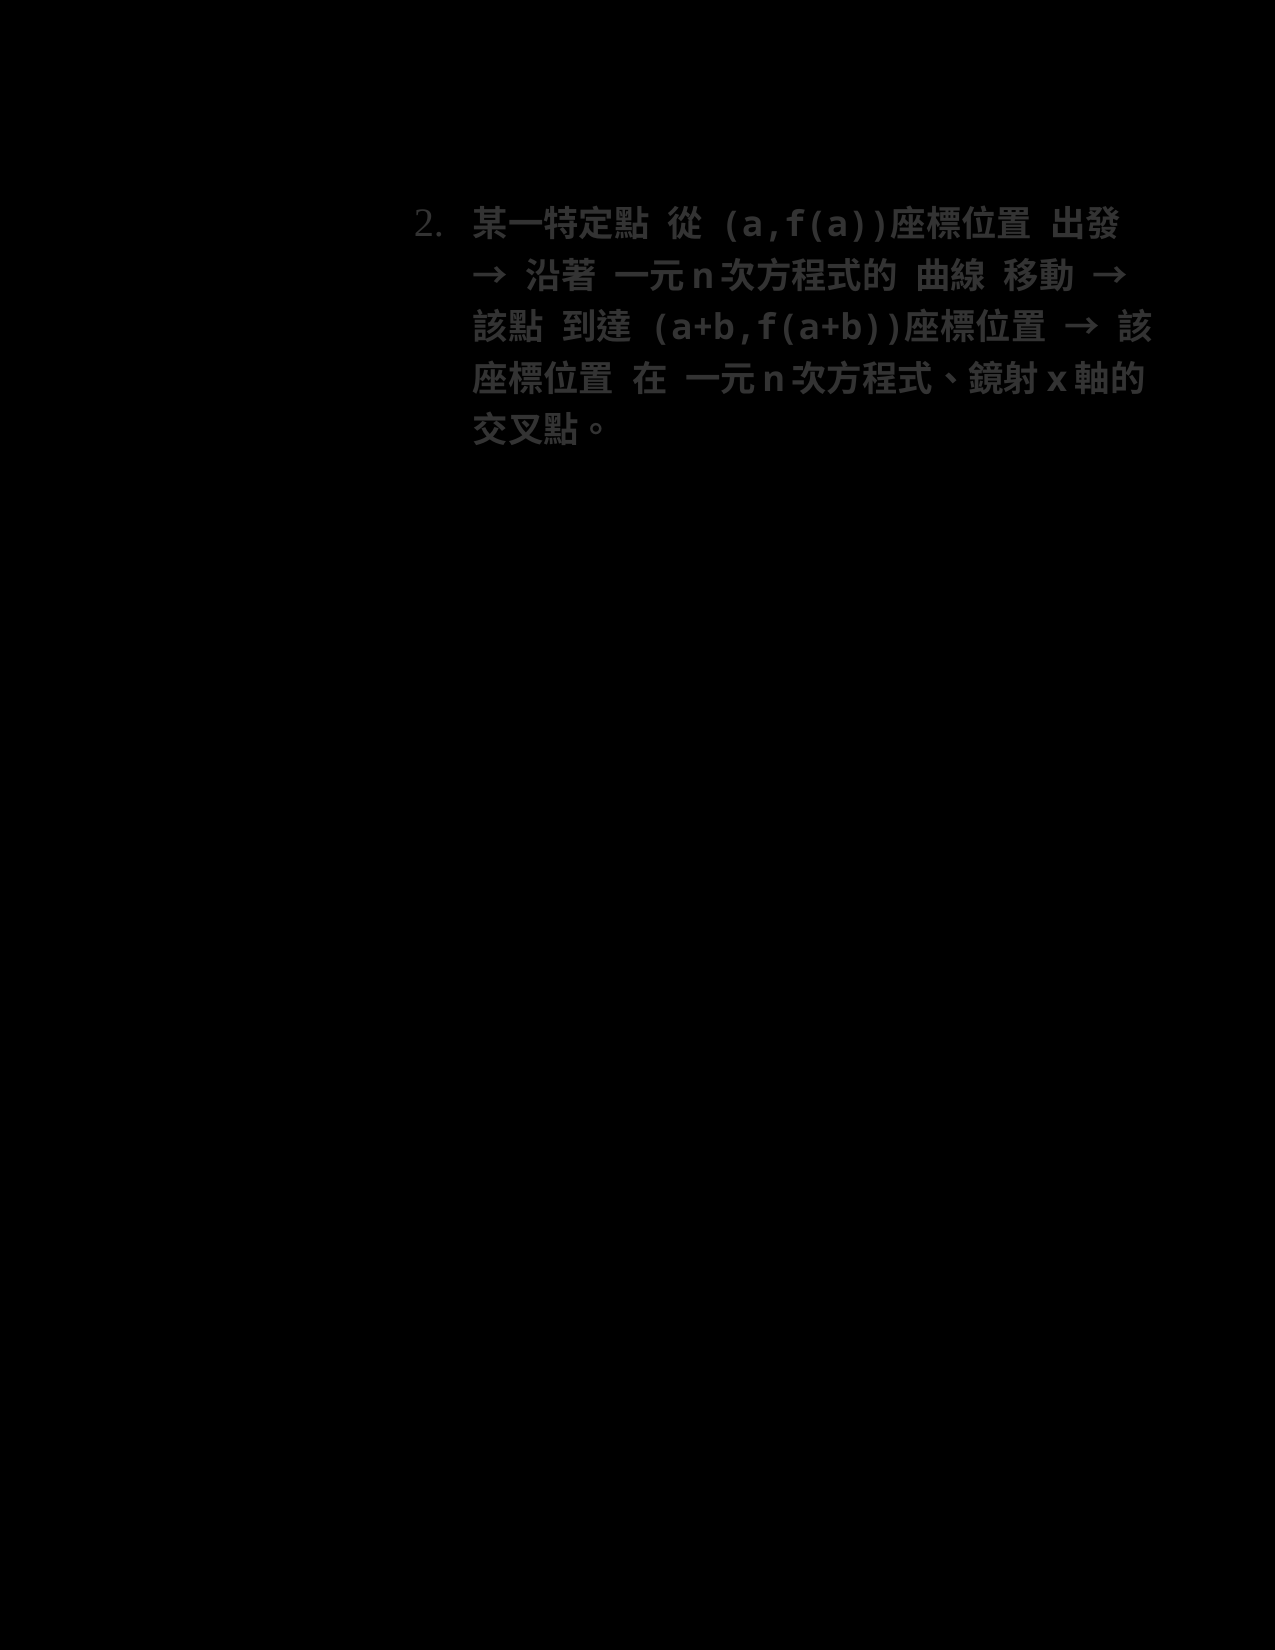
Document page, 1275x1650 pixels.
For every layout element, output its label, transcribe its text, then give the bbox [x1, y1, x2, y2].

list 某一特定點 從 (a,f(a))座標位置 出發 → 沿著 一元n次方程式的 曲線 移動 → 該點 到達 (a+b,f(a+b))座標位置 → 該座標位置 在 一元n次方程式、鏡射x軸的 交叉點。 [413, 196, 1157, 452]
